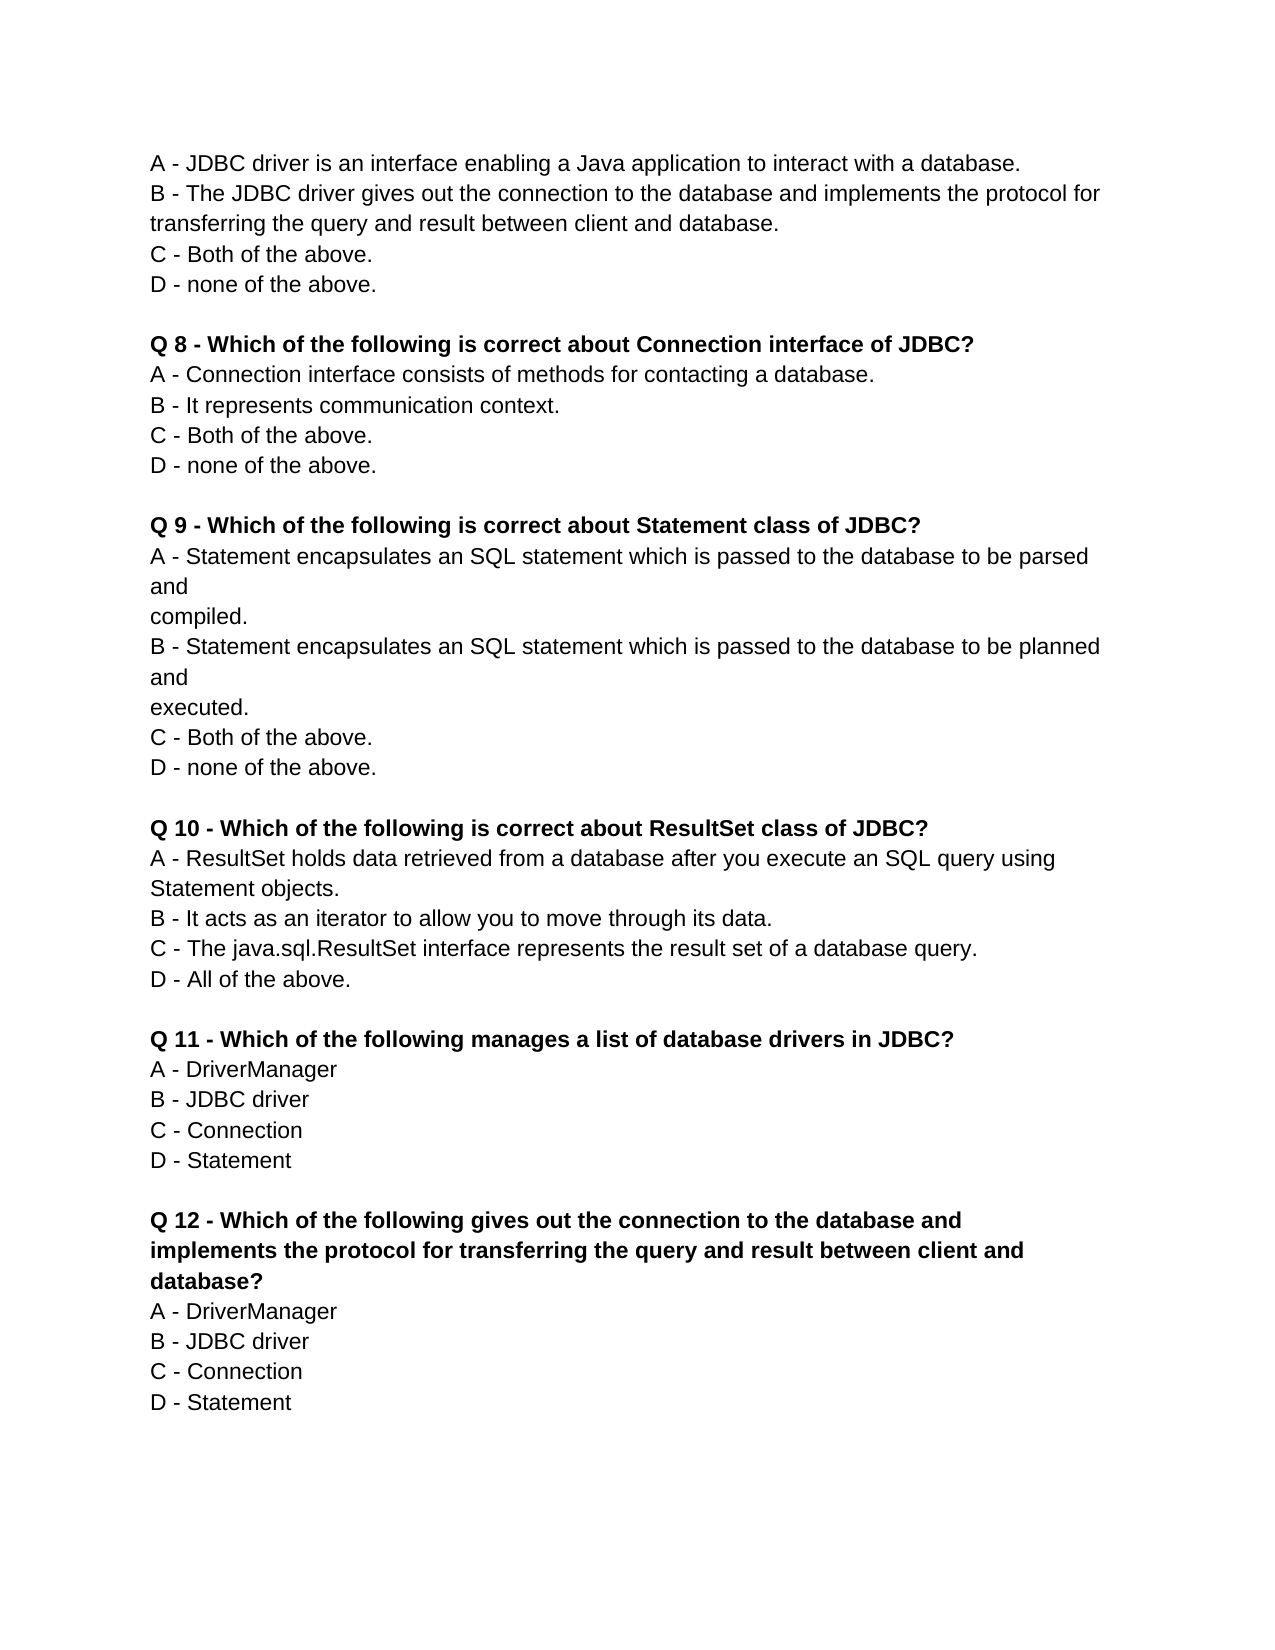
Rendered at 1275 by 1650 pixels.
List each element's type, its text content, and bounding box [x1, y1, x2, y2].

text C - Both of the above. [150, 422, 1125, 448]
text C - Both of the above. [150, 724, 1125, 750]
text implements the protocol for transferring the query and result between client and [150, 1237, 1125, 1264]
text D - Statement [150, 1388, 1125, 1415]
text executed. [150, 694, 1125, 720]
text D - All of the above. [150, 966, 1125, 992]
text A - JDBC driver is an interface enabling a Java application to interact with a database. [150, 150, 1125, 176]
text B - JDBC driver [150, 1086, 1125, 1113]
text Q 9 - Which of the following is correct about Statement class of JDBC? [150, 512, 1125, 539]
text database? [150, 1268, 1125, 1294]
text Q 8 - Which of the following is correct about Connection interface of JDBC? [150, 331, 1125, 358]
text B - It represents communication context. [150, 392, 1125, 418]
text A - DriverManager [150, 1056, 1125, 1083]
text D - none of the above. [150, 754, 1125, 781]
text C - The java.sql.ResultSet interface represents the result set of a database query. [150, 935, 1125, 962]
text A - Statement encapsulates an SQL statement which is passed to the database to be parsed and [150, 543, 1125, 599]
text B - The JDBC driver gives out the connection to the database and implements the protocol for [150, 180, 1125, 207]
text B - Statement encapsulates an SQL statement which is passed to the database to be planned and [150, 633, 1125, 690]
text Q 10 - Which of the following is correct about ResultSet class of JDBC? [150, 814, 1125, 841]
text A - DriverManager [150, 1298, 1125, 1324]
text D - none of the above. [150, 452, 1125, 478]
text B - It acts as an iterator to allow you to move through its data. [150, 905, 1125, 932]
text D - none of the above. [150, 271, 1125, 297]
text B - JDBC driver [150, 1328, 1125, 1354]
text Statement objects. [150, 875, 1125, 901]
text C - Connection [150, 1358, 1125, 1385]
text C - Connection [150, 1117, 1125, 1143]
text compiled. [150, 603, 1125, 629]
text A - Connection interface consists of methods for contacting a database. [150, 361, 1125, 388]
text transferring the query and result between client and database. [150, 210, 1125, 237]
text D - Statement [150, 1147, 1125, 1173]
text Q 11 - Which of the following manages a list of database drivers in JDBC? [150, 1026, 1125, 1052]
text Q 12 - Which of the following gives out the connection to the database and [150, 1207, 1125, 1234]
text C - Both of the above. [150, 241, 1125, 267]
text A - ResultSet holds data retrieved from a database after you execute an SQL query using [150, 845, 1125, 871]
